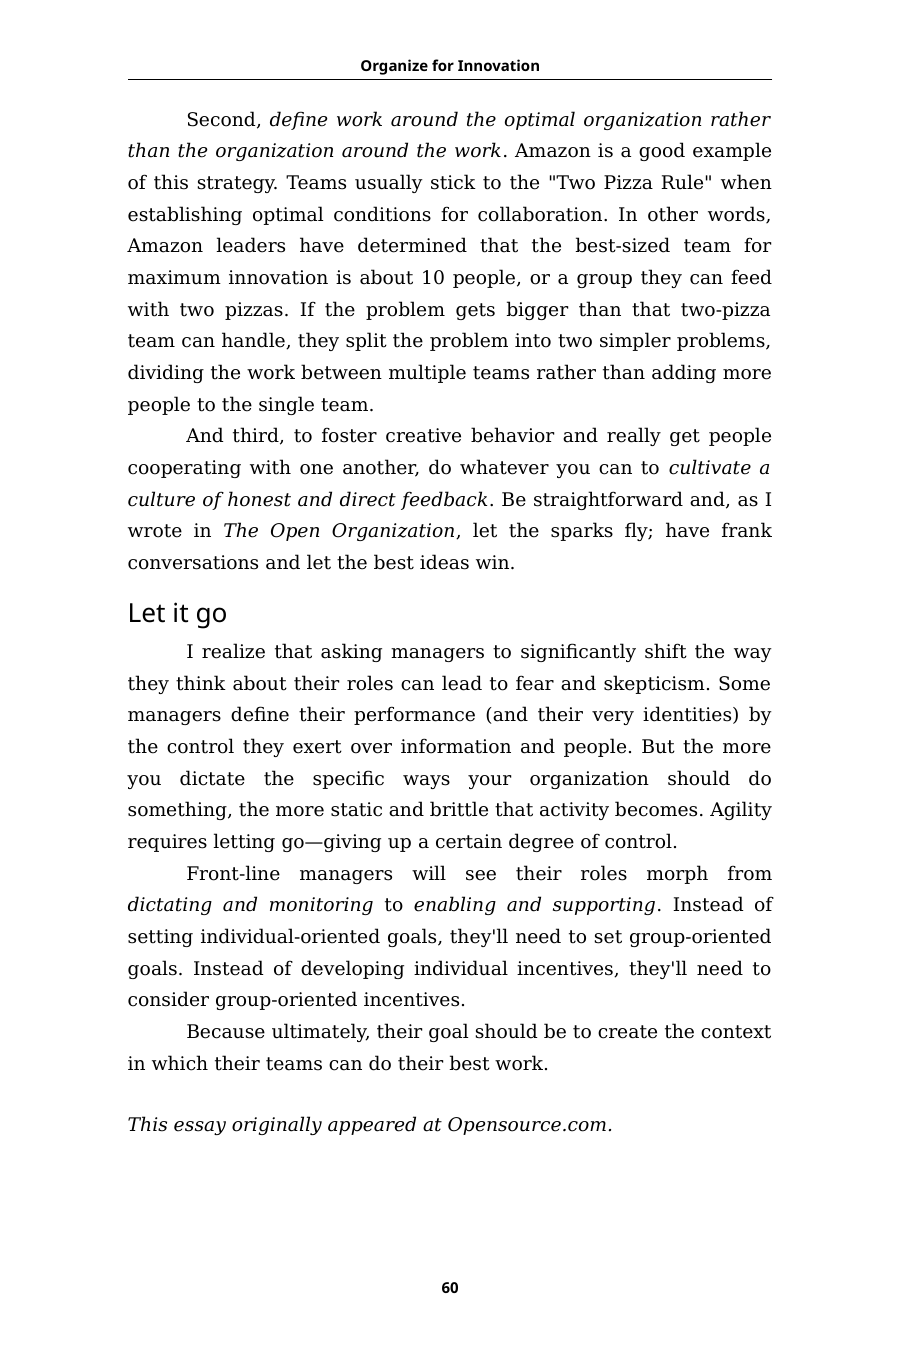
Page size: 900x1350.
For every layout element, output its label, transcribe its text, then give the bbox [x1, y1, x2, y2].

text Second, define work around the optimal organization rather than the organization around the work. Amazon is a good example of this strategy. Teams usually stick to the "Two Pizza Rule" when establishing optimal conditions for collaboration. In other words, Amazon leaders have determined that the best-sized team for maximum innovation is about 10 people, or a group they can feed with two pizzas. If the problem gets bigger than that two-pizza team can handle, they split the problem into two simpler problems, dividing the work between multiple teams rather than adding more people to the single team. [127, 109, 772, 416]
text I realize that asking managers to significantly shift the way they think about their roles can lead to fear and skepticism. Some managers define their performance (and their very identities) by the control they exert over information and people. But the more you dictate the specific ways your organization should do something, the more static and brittle that activity becomes. Agility requires letting go—giving up a certain degree of control. [127, 641, 772, 853]
text Front-line managers will see their roles morph from dictating and monitoring to enabling and supporting. Instead of setting individual-oriented goals, they'll need to set group-oriented goals. Instead of developing individual incentives, they'll need to consider group-oriented incentives. [127, 863, 772, 1011]
text This essay originally appeared at Opensource.com. [127, 1114, 772, 1136]
text Because ultimately, their goal should be to create the context in which their teams can do their best work. [127, 1021, 772, 1075]
text And third, to foster creative behavior and really get people cooperating with one another, do whatever you can to cultivate a culture of honest and direct feedback. Be straightforward and, as I wrote in The Open Organization, let the sparks fly; have frank conversations and let the best ideas win. [127, 425, 772, 574]
subtitle Let it go [127, 598, 772, 629]
